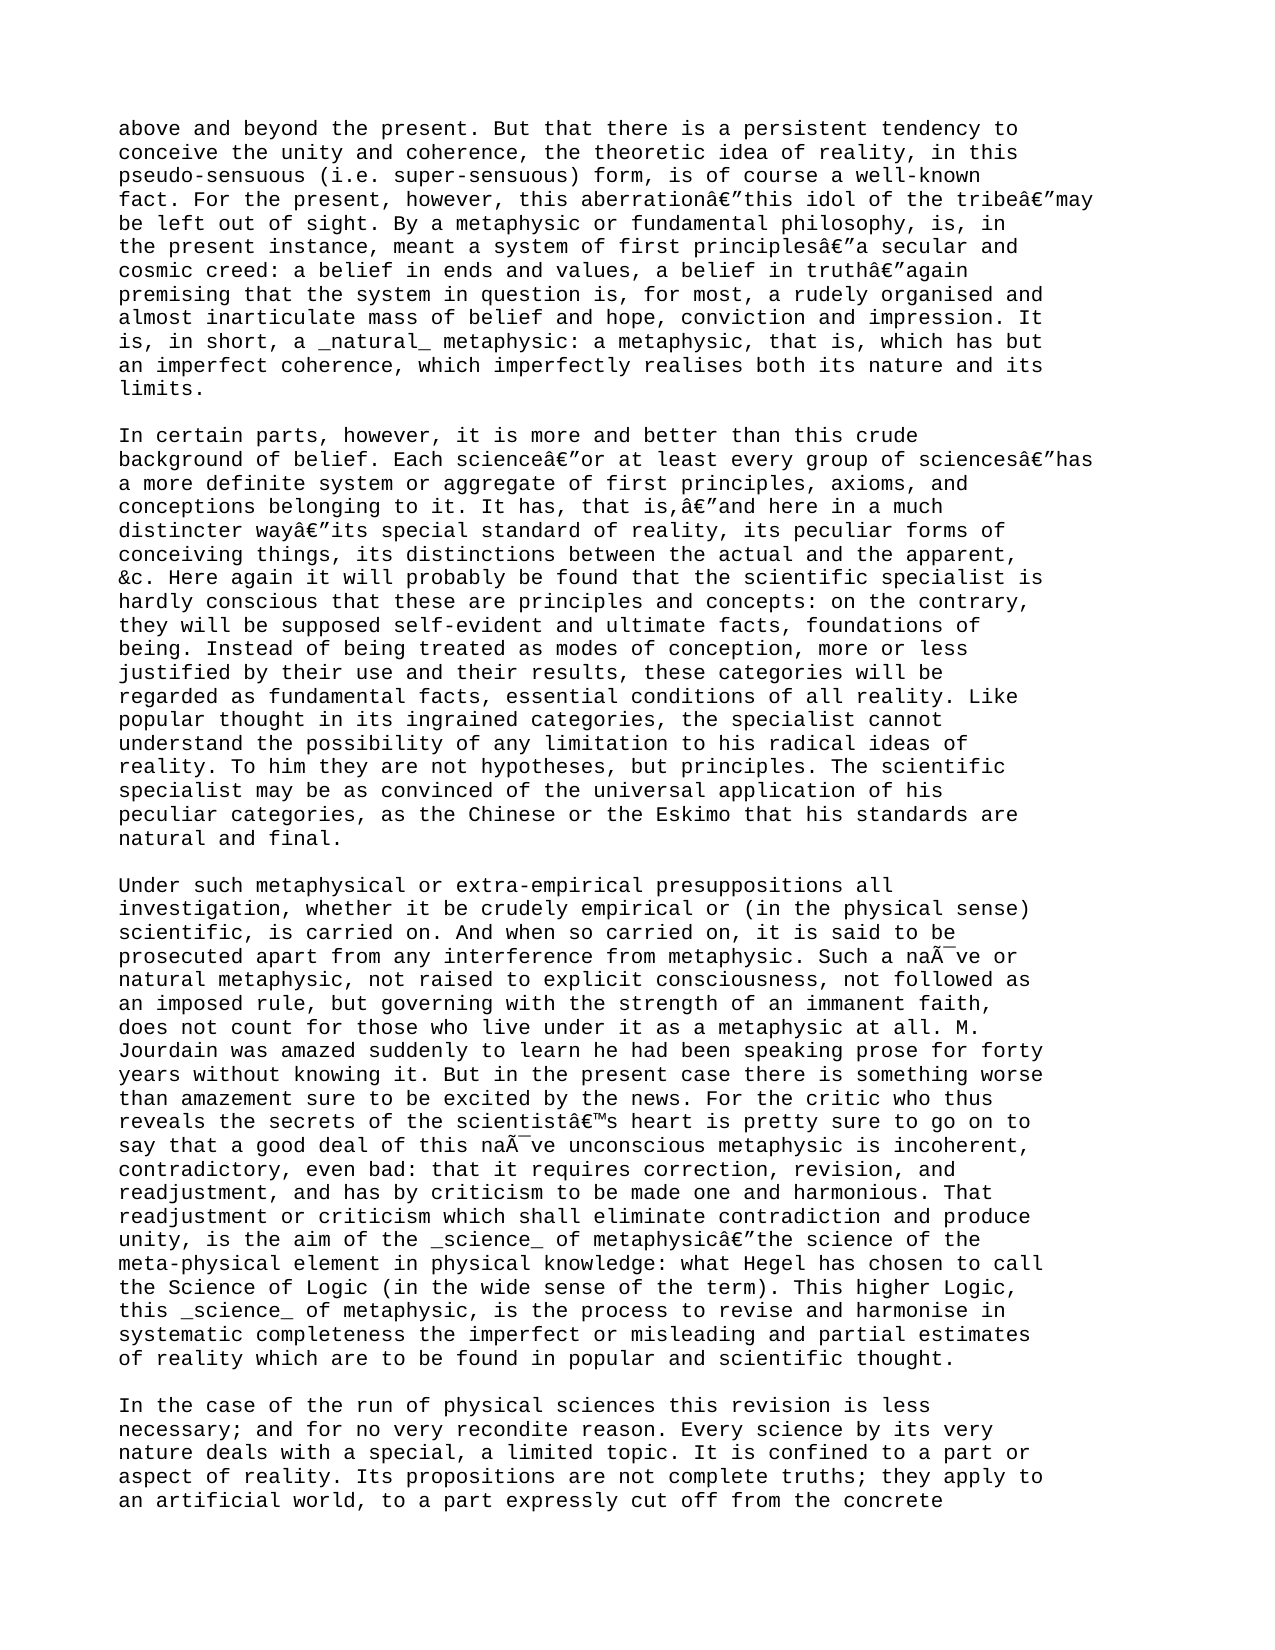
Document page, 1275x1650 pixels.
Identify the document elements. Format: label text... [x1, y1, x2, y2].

text natural metaphysic, not raised to explicit consciousness, not followed as [118, 969, 1157, 993]
text systematic completeness the imperfect or misleading and partial estimates [118, 1324, 1157, 1348]
text investigation, whether it be crudely empirical or (in the physical sense) [118, 898, 1157, 922]
text the Science of Logic (in the wide sense of the term). This higher Logic, [118, 1277, 1157, 1300]
text almost inarticulate mass of belief and hope, conviction and impression. It [118, 307, 1157, 331]
text prosecuted apart from any interference from metaphysic. Such a naÃ¯ve or [118, 946, 1157, 969]
text Jourdain was amazed suddenly to learn he had been speaking prose for forty [118, 1040, 1157, 1064]
text fact. For the present, however, this aberrationâ€”this idol of the tribeâ€”may [118, 189, 1157, 213]
text unity, is the aim of the _science_ of metaphysicâ€”the science of the [118, 1229, 1157, 1253]
text the present instance, meant a system of first principlesâ€”a secular and [118, 236, 1157, 260]
text this _science_ of metaphysic, is the process to revise and harmonise in [118, 1300, 1157, 1324]
text an imperfect coherence, which imperfectly realises both its nature and its [118, 354, 1157, 378]
text reveals the secrets of the scientistâ€™s heart is pretty sure to go on to [118, 1111, 1157, 1135]
text necessary; and for no very recondite reason. Every science by its very [118, 1419, 1157, 1442]
text meta-physical element in physical knowledge: what Hegel has chosen to call [118, 1253, 1157, 1277]
text is, in short, a _natural_ metaphysic: a metaphysic, that is, which has but [118, 331, 1157, 354]
text years without knowing it. But in the present case there is something worse [118, 1064, 1157, 1088]
text premising that the system in question is, for most, a rudely organised and [118, 284, 1157, 307]
text say that a good deal of this naÃ¯ve unconscious metaphysic is incoherent, [118, 1135, 1157, 1158]
text readjustment, and has by criticism to be made one and harmonious. That [118, 1182, 1157, 1206]
text background of belief. Each scienceâ€”or at least every group of sciencesâ€”has [118, 449, 1157, 473]
text understand the possibility of any limitation to his radical ideas of [118, 733, 1157, 757]
text being. Instead of being treated as modes of conception, more or less [118, 638, 1157, 662]
text pseudo-sensuous (i.e. super-sensuous) form, is of course a well-known [118, 165, 1157, 189]
text In the case of the run of physical sciences this revision is less [118, 1395, 1157, 1419]
text of reality which are to be found in popular and scientific thought. [118, 1348, 1157, 1371]
text distincter wayâ€”its special standard of reality, its peculiar forms of [118, 520, 1157, 544]
text above and beyond the present. But that there is a persistent tendency to [118, 118, 1157, 142]
text Under such metaphysical or extra-empirical presuppositions all [118, 875, 1157, 898]
text limits. [118, 378, 1157, 402]
text they will be supposed self-evident and ultimate facts, foundations of [118, 615, 1157, 638]
text cosmic creed: a belief in ends and values, a belief in truthâ€”again [118, 260, 1157, 284]
text aspect of reality. Its propositions are not complete truths; they apply to [118, 1466, 1157, 1489]
text reality. To him they are not hypotheses, but principles. The scientific [118, 757, 1157, 780]
text readjustment or criticism which shall eliminate contradiction and produce [118, 1206, 1157, 1229]
text natural and final. [118, 827, 1157, 851]
text popular thought in its ingrained categories, the specialist cannot [118, 709, 1157, 733]
text peculiar categories, as the Chinese or the Eskimo that his standards are [118, 804, 1157, 827]
text be left out of sight. By a metaphysic or fundamental philosophy, is, in [118, 213, 1157, 236]
text an imposed rule, but governing with the strength of an immanent faith, [118, 993, 1157, 1017]
text an artificial world, to a part expressly cut off from the concrete [118, 1489, 1157, 1513]
text conceptions belonging to it. It has, that is,â€”and here in a much [118, 496, 1157, 520]
text conceiving things, its distinctions between the actual and the apparent, [118, 544, 1157, 567]
text nature deals with a special, a limited topic. It is confined to a part or [118, 1442, 1157, 1466]
text a more definite system or aggregate of first principles, axioms, and [118, 473, 1157, 496]
text justified by their use and their results, these categories will be [118, 662, 1157, 686]
text &c. Here again it will probably be found that the scientific specialist is [118, 567, 1157, 591]
text scientific, is carried on. And when so carried on, it is said to be [118, 922, 1157, 946]
text does not count for those who live under it as a metaphysic at all. M. [118, 1017, 1157, 1040]
text regarded as fundamental facts, essential conditions of all reality. Like [118, 686, 1157, 709]
text than amazement sure to be excited by the news. For the critic who thus [118, 1088, 1157, 1111]
text In certain parts, however, it is more and better than this crude [118, 426, 1157, 449]
text specialist may be as convinced of the universal application of his [118, 780, 1157, 804]
text hardly conscious that these are principles and concepts: on the contrary, [118, 591, 1157, 615]
text contradictory, even bad: that it requires correction, revision, and [118, 1158, 1157, 1182]
text conceive the unity and coherence, the theoretic idea of reality, in this [118, 142, 1157, 165]
